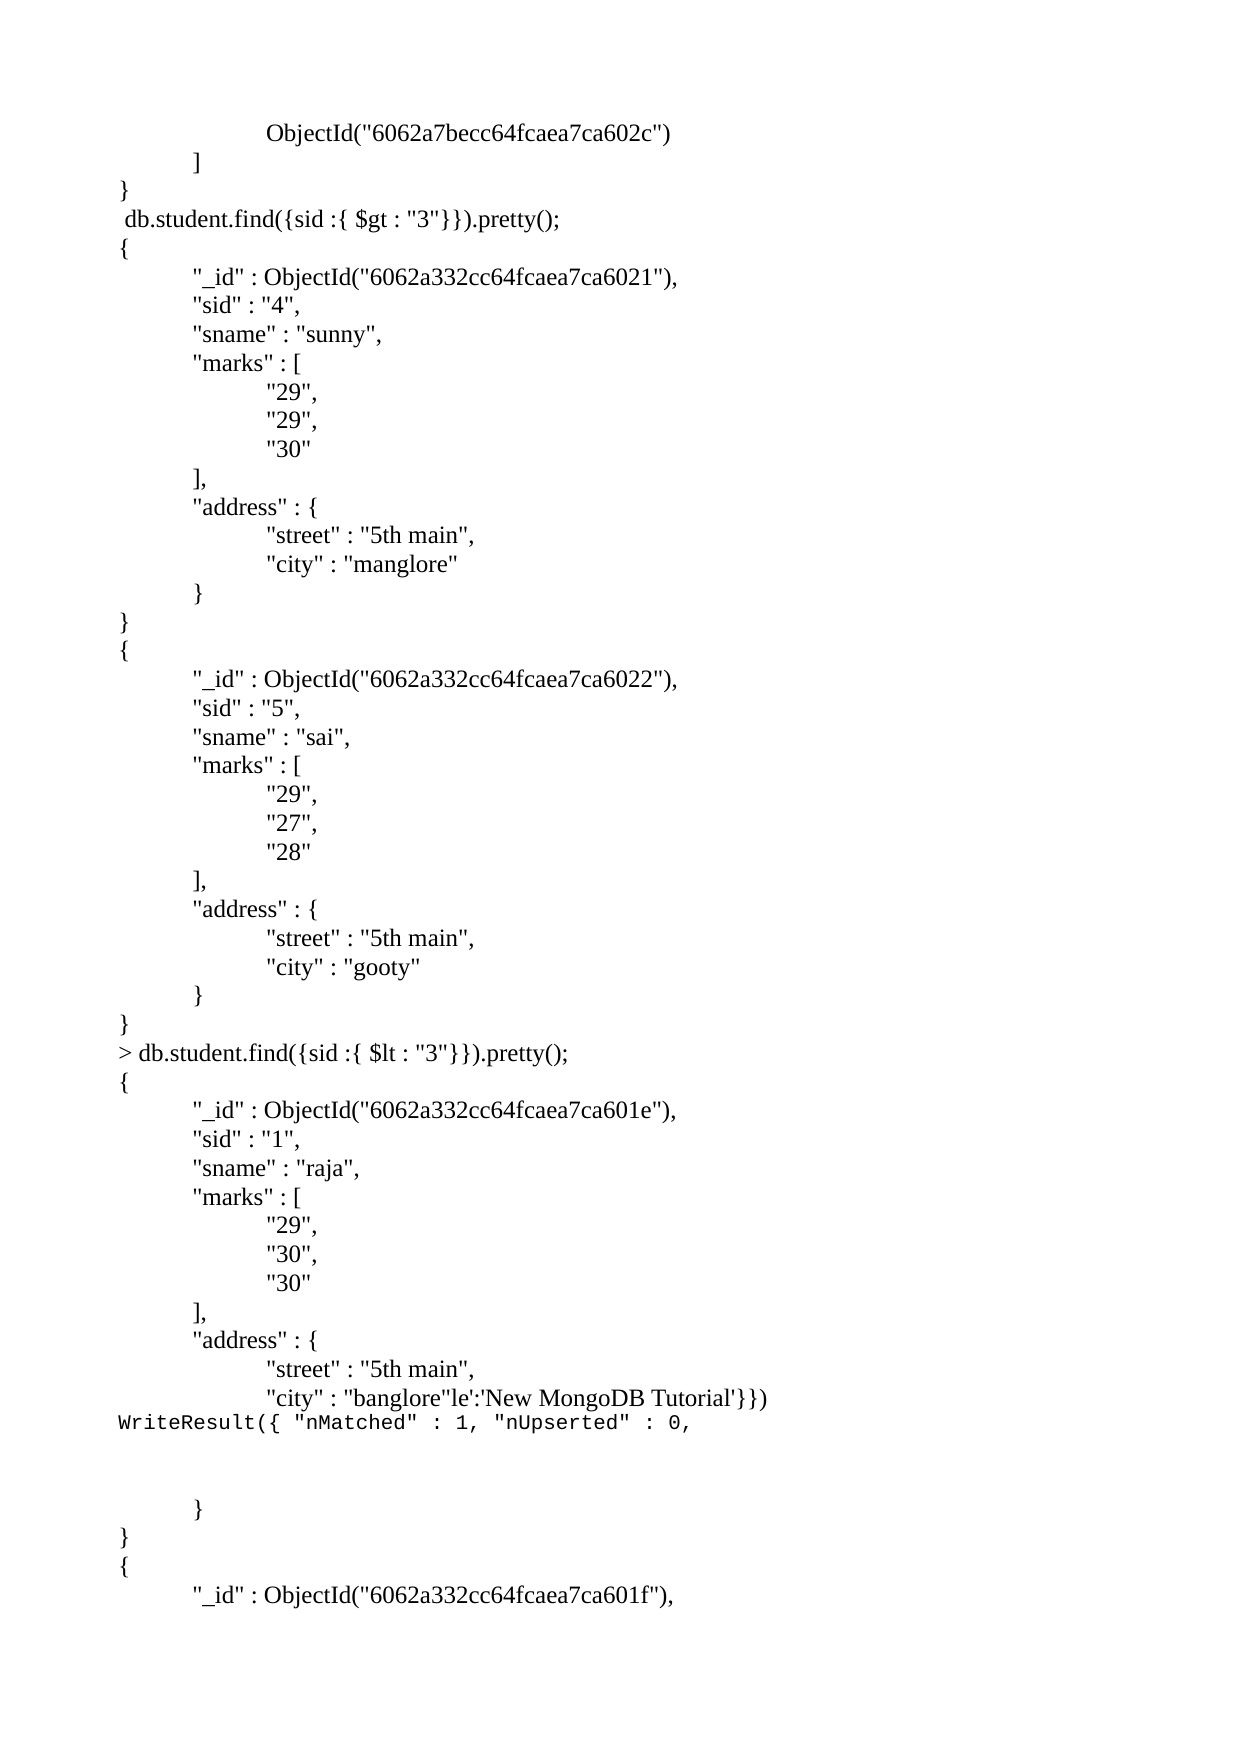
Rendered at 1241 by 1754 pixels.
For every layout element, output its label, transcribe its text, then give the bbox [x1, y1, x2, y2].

text ], [118, 866, 1122, 894]
text "29", [118, 1211, 1122, 1239]
text "29", [118, 779, 1122, 808]
text } [118, 176, 1122, 204]
text { [118, 1067, 1122, 1096]
text } [118, 607, 1122, 636]
text { [118, 636, 1122, 664]
text "29", [118, 406, 1122, 434]
text "city" : "gooty" [118, 952, 1122, 981]
text "_id" : ObjectId("6062a332cc64fcaea7ca6021"), [118, 262, 1122, 291]
text db.student.find({sid :{ $gt : "3"}}).pretty(); [118, 204, 1122, 233]
text } [118, 578, 1122, 607]
text "marks" : [ [118, 348, 1122, 377]
text "address" : { [118, 492, 1122, 521]
text "city" : "banglore"le':'New MongoDB Tutorial'}}) [118, 1383, 1122, 1412]
text "sid" : "1", [118, 1124, 1122, 1153]
text "_id" : ObjectId("6062a332cc64fcaea7ca6022"), [118, 664, 1122, 693]
text { [118, 233, 1122, 262]
text "city" : "manglore" [118, 549, 1122, 578]
text "30" [118, 434, 1122, 463]
text } [118, 1522, 1122, 1551]
text "sid" : "4", [118, 291, 1122, 319]
text "_id" : ObjectId("6062a332cc64fcaea7ca601f"), [118, 1580, 1122, 1609]
text } [118, 1494, 1122, 1522]
text "marks" : [ [118, 1182, 1122, 1211]
text "30" [118, 1268, 1122, 1297]
text "_id" : ObjectId("6062a332cc64fcaea7ca601e"), [118, 1096, 1122, 1124]
text } [118, 1009, 1122, 1038]
text "address" : { [118, 894, 1122, 923]
text ] [118, 147, 1122, 176]
text "sname" : "raja", [118, 1153, 1122, 1182]
text "address" : { [118, 1326, 1122, 1354]
text "29", [118, 377, 1122, 406]
text } [118, 981, 1122, 1009]
text "sname" : "sunny", [118, 319, 1122, 348]
text "28" [118, 837, 1122, 866]
text ObjectId("6062a7becc64fcaea7ca602c") [118, 118, 1122, 147]
text "sname" : "sai", [118, 722, 1122, 751]
text { [118, 1551, 1122, 1580]
text WriteResult({ "nMatched" : 1, "nUpserted" : 0, [118, 1412, 1122, 1436]
text "marks" : [ [118, 751, 1122, 779]
text "street" : "5th main", [118, 521, 1122, 549]
text "sid" : "5", [118, 693, 1122, 722]
text > db.student.find({sid :{ $lt : "3"}}).pretty(); [118, 1038, 1122, 1067]
text "27", [118, 808, 1122, 837]
text ], [118, 463, 1122, 492]
text ], [118, 1297, 1122, 1326]
text "30", [118, 1239, 1122, 1268]
text "street" : "5th main", [118, 1354, 1122, 1383]
text "street" : "5th main", [118, 923, 1122, 952]
